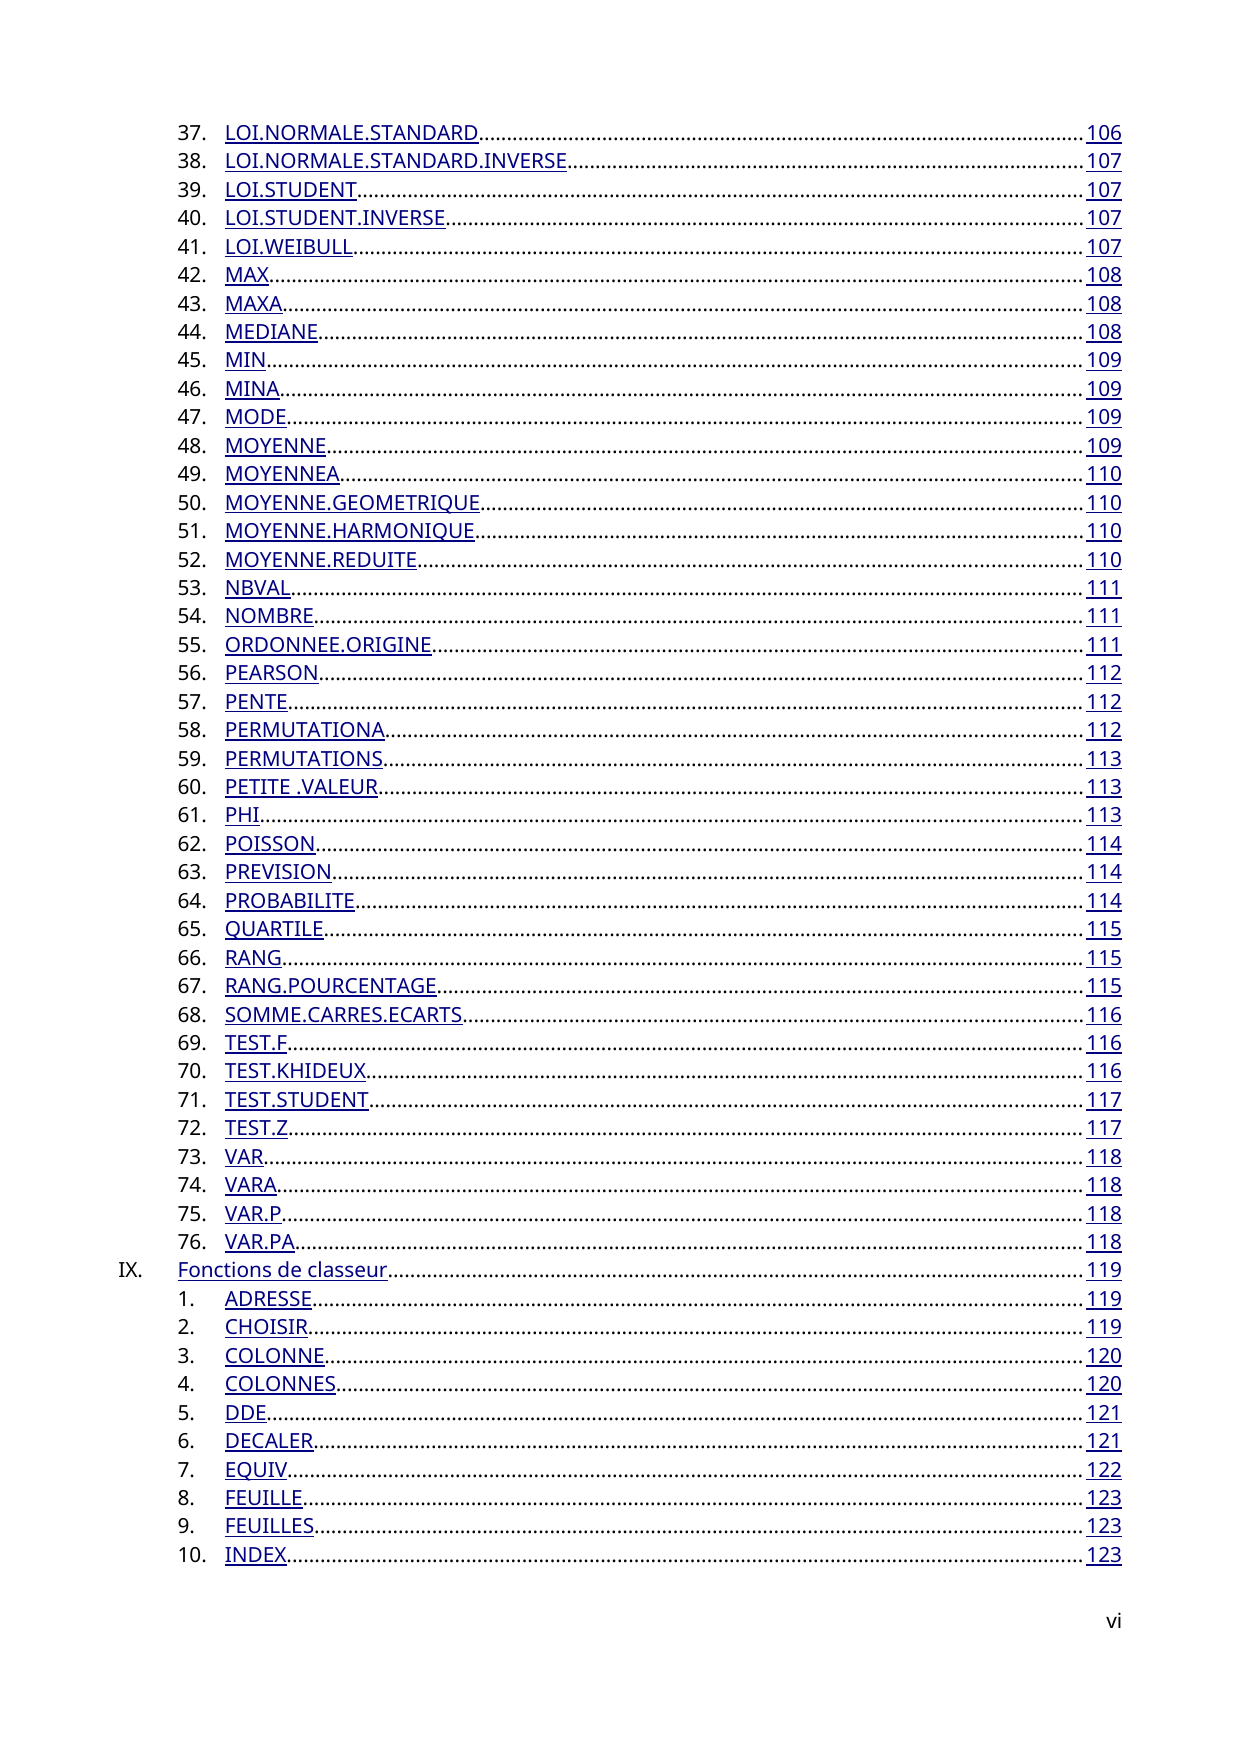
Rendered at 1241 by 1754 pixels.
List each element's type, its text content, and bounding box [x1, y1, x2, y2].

text 64. PROBABILITE 114 [177, 886, 1122, 914]
text 60. PETITE .VALEUR 113 [177, 772, 1122, 801]
text 6. DECALER 121 [177, 1426, 1122, 1455]
text 51. MOYENNE.HARMONIQUE 110 [177, 516, 1122, 545]
text 58. PERMUTATIONA 112 [177, 715, 1122, 744]
text 40. LOI.STUDENT.INVERSE 107 [177, 203, 1122, 232]
text 44. MEDIANE 108 [177, 317, 1122, 346]
text 5. DDE 121 [177, 1398, 1122, 1426]
text 73. VAR 118 [177, 1142, 1122, 1170]
text 38. LOI.NORMALE.STANDARD.INVERSE 107 [177, 147, 1122, 175]
text 42. MAX 108 [177, 260, 1122, 289]
text 8. FEUILLE 123 [177, 1483, 1122, 1512]
text 2. CHOISIR 119 [177, 1312, 1122, 1341]
text IX. Fonctions de classeur 119 [118, 1256, 1122, 1284]
text 43. MAXA 108 [177, 289, 1122, 317]
text 52. MOYENNE.REDUITE 110 [177, 545, 1122, 573]
text 66. RANG 115 [177, 943, 1122, 971]
text 65. QUARTILE 115 [177, 914, 1122, 943]
text 55. ORDONNEE.ORIGINE 111 [177, 630, 1122, 658]
text 3. COLONNE 120 [177, 1341, 1122, 1369]
text 46. MINA 109 [177, 374, 1122, 402]
text 57. PENTE 112 [177, 687, 1122, 715]
text 49. MOYENNEA 110 [177, 459, 1122, 488]
text 39. LOI.STUDENT 107 [177, 175, 1122, 203]
text 47. MODE 109 [177, 402, 1122, 431]
text 70. TEST.KHIDEUX 116 [177, 1057, 1122, 1085]
text 48. MOYENNE 109 [177, 431, 1122, 459]
text 61. PHI 113 [177, 801, 1122, 829]
text 56. PEARSON 112 [177, 658, 1122, 687]
text 69. TEST.F 116 [177, 1028, 1122, 1057]
text 45. MIN 109 [177, 346, 1122, 374]
text 72. TEST.Z 117 [177, 1113, 1122, 1142]
text 62. POISSON 114 [177, 829, 1122, 857]
text 7. EQUIV 122 [177, 1455, 1122, 1483]
text 76. VAR.PA 118 [177, 1227, 1122, 1256]
text 53. NBVAL 111 [177, 573, 1122, 602]
text 37. LOI.NORMALE.STANDARD 106 [177, 118, 1122, 147]
text 68. SOMME.CARRES.ECARTS 116 [177, 1000, 1122, 1028]
text 75. VAR.P 118 [177, 1199, 1122, 1227]
text 71. TEST.STUDENT 117 [177, 1085, 1122, 1113]
text 74. VARA 118 [177, 1170, 1122, 1199]
text 54. NOMBRE 111 [177, 602, 1122, 630]
text 63. PREVISION 114 [177, 857, 1122, 886]
text 9. FEUILLES 123 [177, 1512, 1122, 1540]
text 50. MOYENNE.GEOMETRIQUE 110 [177, 488, 1122, 516]
text 10. INDEX 123 [177, 1540, 1122, 1568]
text 4. COLONNES 120 [177, 1369, 1122, 1398]
text 59. PERMUTATIONS 113 [177, 744, 1122, 772]
text 1. ADRESSE 119 [177, 1284, 1122, 1312]
text 67. RANG.POURCENTAGE 115 [177, 971, 1122, 1000]
text 41. LOI.WEIBULL 107 [177, 232, 1122, 260]
